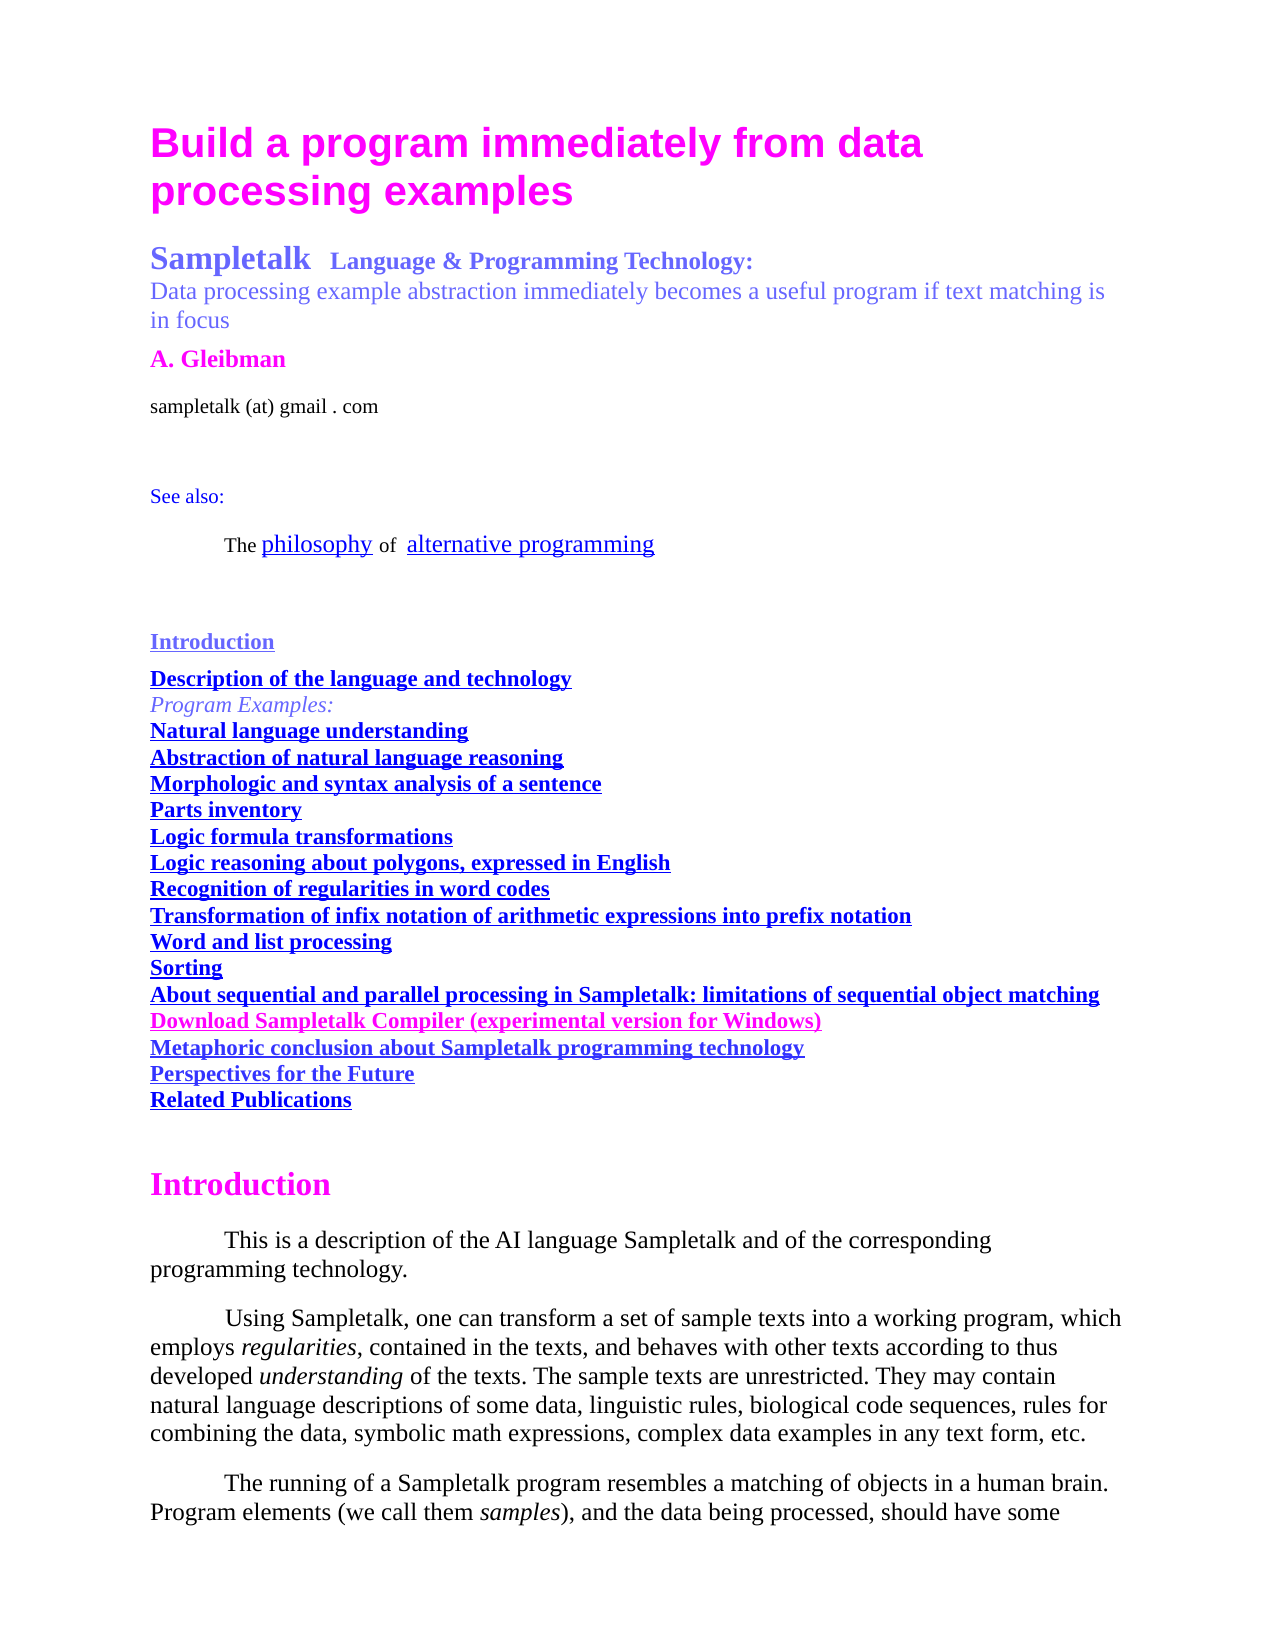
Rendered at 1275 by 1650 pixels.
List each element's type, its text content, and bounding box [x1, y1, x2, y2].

list Natural language understanding [150, 717, 1125, 744]
text Perspectives for the Future [150, 1060, 1125, 1086]
list Download Sampletalk Compiler (experimental version for Windows) [150, 1007, 1125, 1033]
list Transformation of infix notation of arithmetic expressions into prefix notation [150, 902, 1125, 928]
list Sorting [150, 954, 1125, 981]
list Parts inventory [150, 796, 1125, 823]
text sampletalk (at) gmail . com [150, 394, 1125, 418]
list Recognition of regularities in word codes [150, 875, 1125, 902]
list Program Examples: [150, 691, 1125, 717]
subtitle Introduction [150, 1164, 1125, 1202]
text Data processing example abstraction immediately becomes a useful program if text matching is in focus [150, 276, 1125, 334]
text This is a description of the AI language Sampletalk and of the corresponding programming technology. [150, 1225, 1125, 1283]
list Logic formula transformations [150, 823, 1125, 849]
text The running of a Sampletalk program resembles a matching of objects in a human brain. Program elements (we call them samples), and the data being processed, should have some [150, 1468, 1125, 1526]
list Morphologic and syntax analysis of a sentence [150, 770, 1125, 796]
text The philosophy of alternative programming [150, 529, 1125, 557]
text Introduction [150, 628, 1125, 654]
text Sampletalk Language & Programming Technology: [150, 238, 1125, 276]
list Logic reasoning about polygons, expressed in English [150, 849, 1125, 875]
list About sequential and parallel processing in Sampletalk: limitations of sequential object matching [150, 981, 1125, 1007]
list Metaphoric conclusion about Sampletalk programming technology [150, 1033, 1125, 1060]
text Build a program immediately from data processing examples [150, 118, 1125, 214]
list Related Publications [150, 1086, 1125, 1113]
text Description of the language and technology [150, 664, 1125, 691]
list Abstraction of natural language reasoning [150, 744, 1125, 770]
text See also: [150, 484, 1125, 508]
text Using Sampletalk, one can transform a set of sample texts into a working program, which employs regularities, contained in the texts, and behaves with other texts according to thus developed understanding of the texts. The sample texts are unrestricted. They may contain natural language descriptions of some data, linguistic rules, biological code sequences, rules for combining the data, symbolic math expressions, complex data examples in any text form, etc. [150, 1303, 1125, 1447]
text A. Gleibman [150, 344, 1125, 373]
list Word and list processing [150, 928, 1125, 954]
